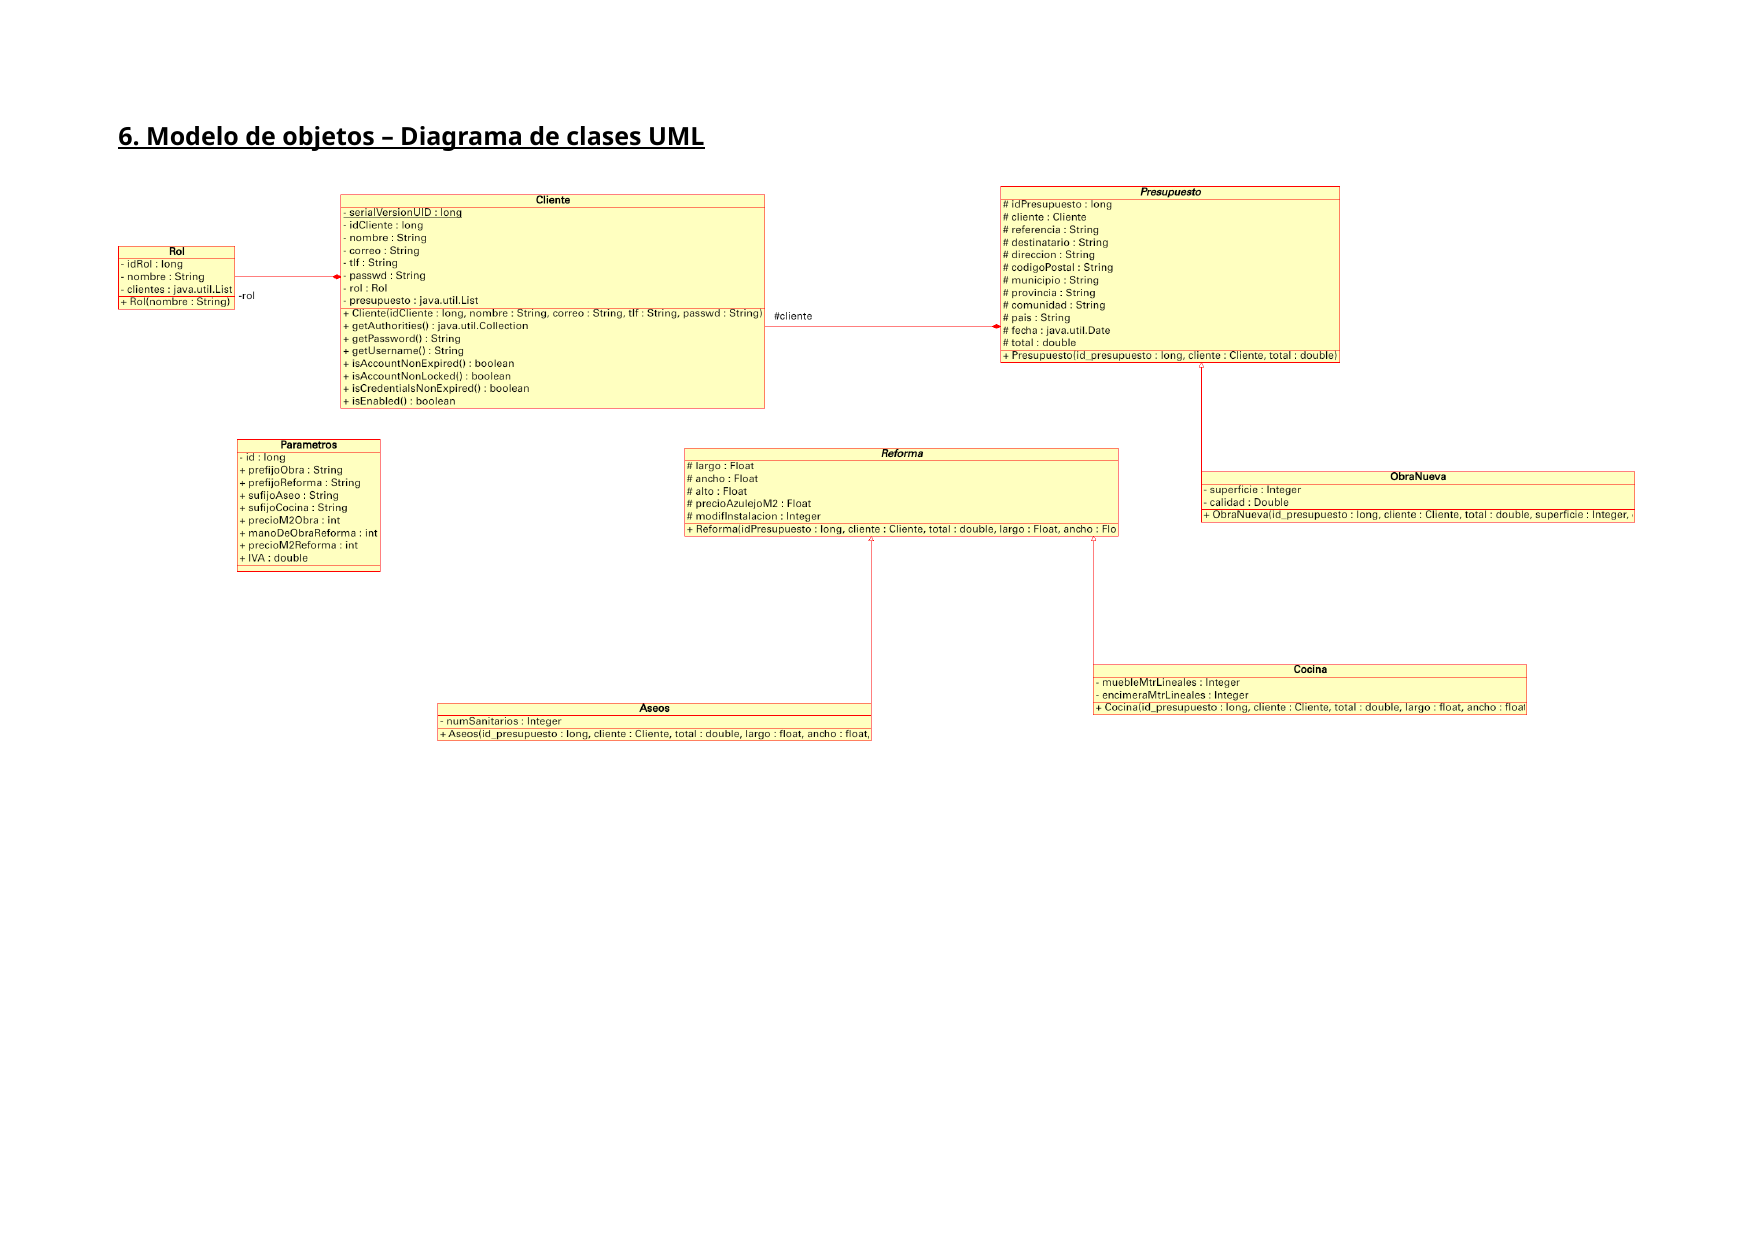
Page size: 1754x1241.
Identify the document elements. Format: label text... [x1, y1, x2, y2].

text 6. Modelo de objetos – Diagrama de clases UML [118, 118, 1636, 152]
picture [118, 186, 1636, 741]
